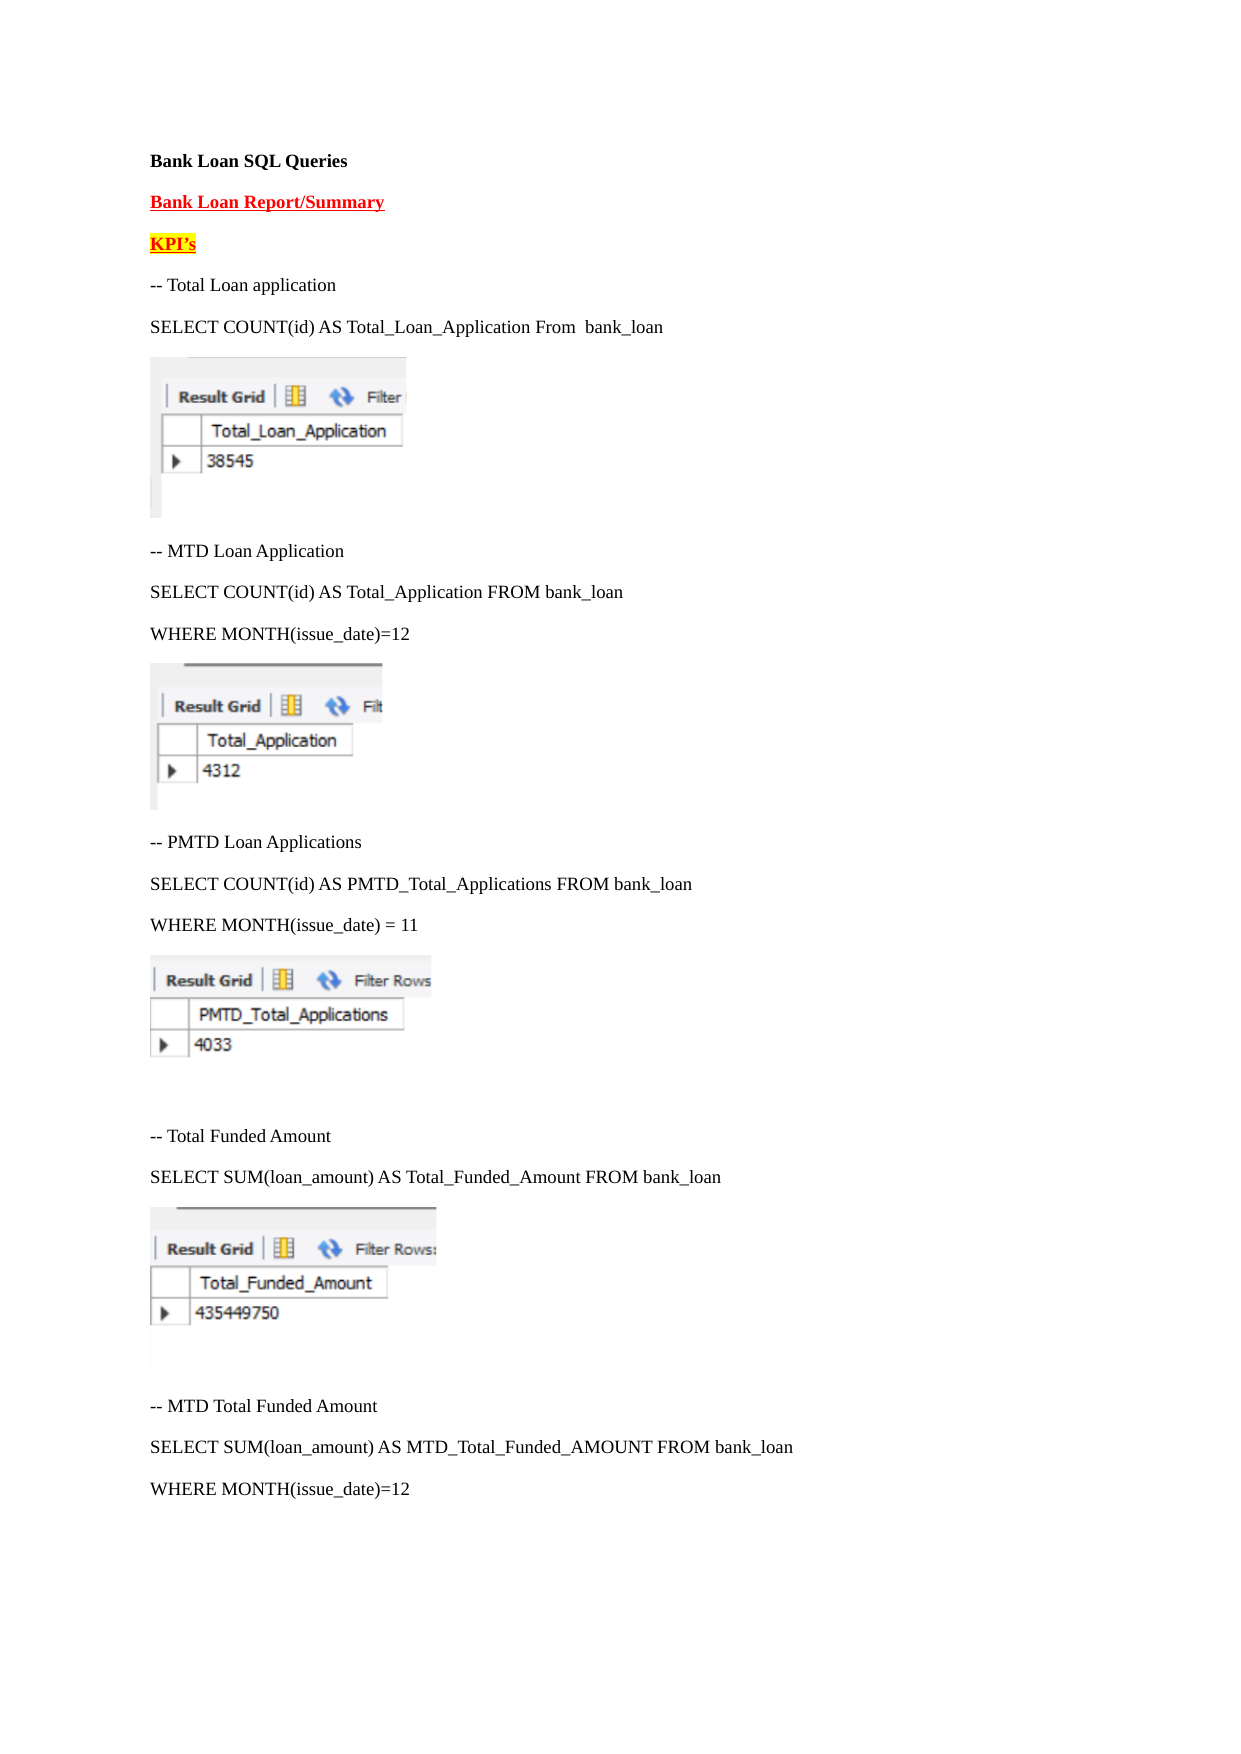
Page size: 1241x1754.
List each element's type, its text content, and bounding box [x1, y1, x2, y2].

text Bank Loan Report/Summary [150, 191, 1090, 213]
text SELECT SUM(loan_amount) AS MTD_Total_Funded_AMOUNT FROM bank_loan [150, 1436, 1090, 1458]
text SELECT COUNT(id) AS PMTD_Total_Applications FROM bank_loan [150, 873, 1090, 894]
text SELECT COUNT(id) AS Total_Application FROM bank_loan [150, 581, 1090, 602]
text -- Total Funded Amount [150, 1124, 1090, 1146]
text -- PMTD Loan Applications [150, 831, 1090, 853]
text WHERE MONTH(issue_date)=12 [150, 1478, 1090, 1499]
text SELECT COUNT(id) AS Total_Loan_Application From bank_loan [150, 316, 1090, 337]
text WHERE MONTH(issue_date)=12 [150, 622, 1090, 644]
text WHERE MONTH(issue_date) = 11 [150, 914, 1090, 936]
text -- Total Loan application [150, 274, 1090, 296]
text -- MTD Loan Application [150, 539, 1090, 561]
text -- MTD Total Funded Amount [150, 1395, 1090, 1416]
text KPI’s [150, 233, 1090, 254]
text Bank Loan SQL Queries [150, 150, 1090, 172]
text SELECT SUM(loan_amount) AS Total_Funded_Amount FROM bank_loan [150, 1166, 1090, 1187]
